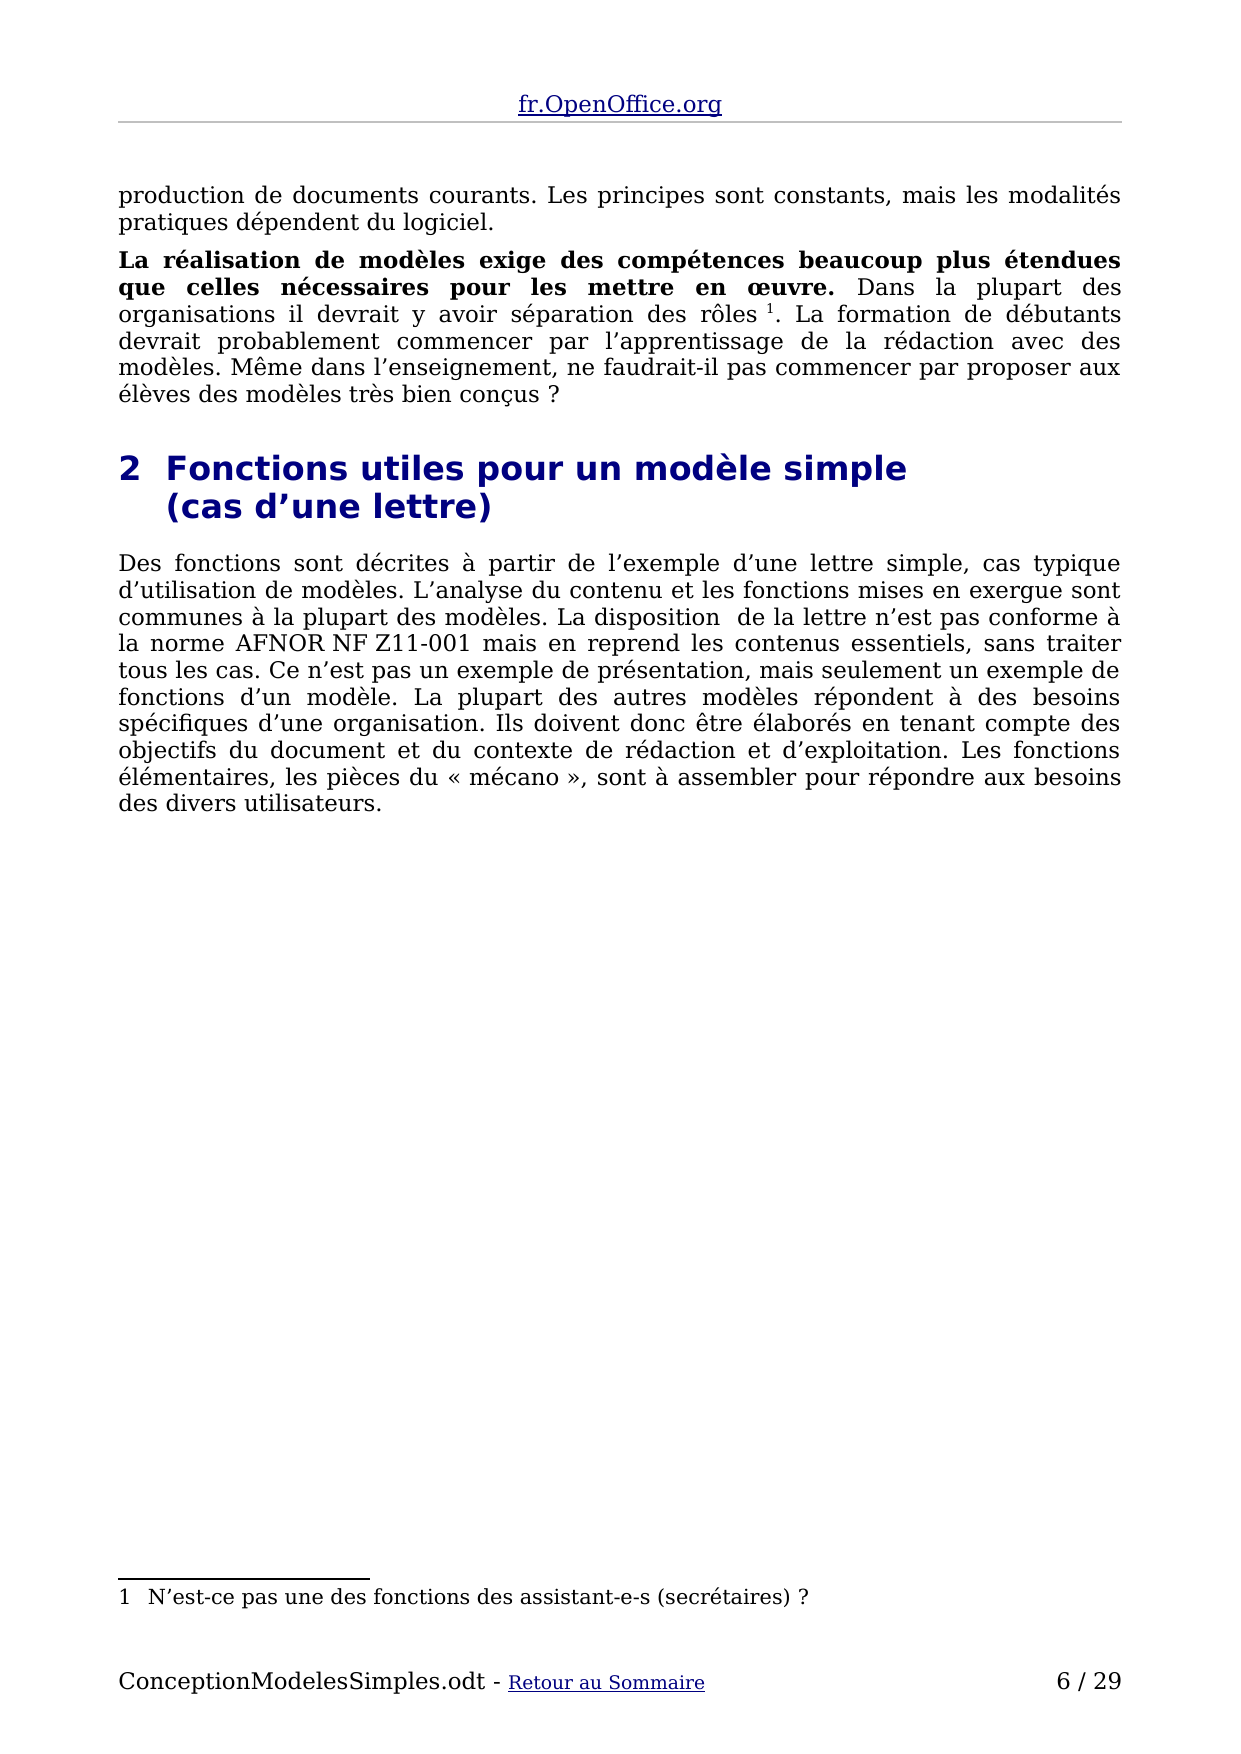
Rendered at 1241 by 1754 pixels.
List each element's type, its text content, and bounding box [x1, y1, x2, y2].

text N’est-ce pas une des fonctions des assistant-e-s (secrétaires) ? [118, 1585, 1122, 1609]
subtitle Fonctions utiles pour un modèle simple (cas d’une lettre) [118, 449, 1122, 527]
text La réalisation de modèles exige des compétences beaucoup plus étendues que celles nécessaires pour les mettre en œuvre. Dans la plupart des organisations il devrait y avoir séparation des rôles . La formation de débutants devrait probablement commencer par l’apprentissage de la rédaction avec des modèles. Même dans l’enseignement, ne faudrait-il pas commencer par proposer aux élèves des modèles très bien conçus ? [118, 247, 1122, 408]
text Des fonctions sont décrites à partir de l’exemple d’une lettre simple, cas typique d’utilisation de modèles. L’analyse du contenu et les fonctions mises en exergue sont communes à la plupart des modèles. La disposition de la lettre n’est pas conforme à la norme AFNOR NF Z11‑001 mais en reprend les contenus essentiels, sans traiter tous les cas. Ce n’est pas un exemple de présentation, mais seulement un exemple de fonctions d’un modèle. La plupart des autres modèles répondent à des besoins spécifiques d’une organisation. Ils doivent donc être élaborés en tenant compte des objectifs du document et du contexte de rédaction et d’exploitation. Les fonctions élémentaires, les pièces du « mécano », sont à assembler pour répondre aux besoins des divers utilisateurs. [118, 550, 1122, 817]
text production de documents courants. Les principes sont constants, mais les modalités pratiques dépendent du logiciel. [118, 182, 1122, 236]
